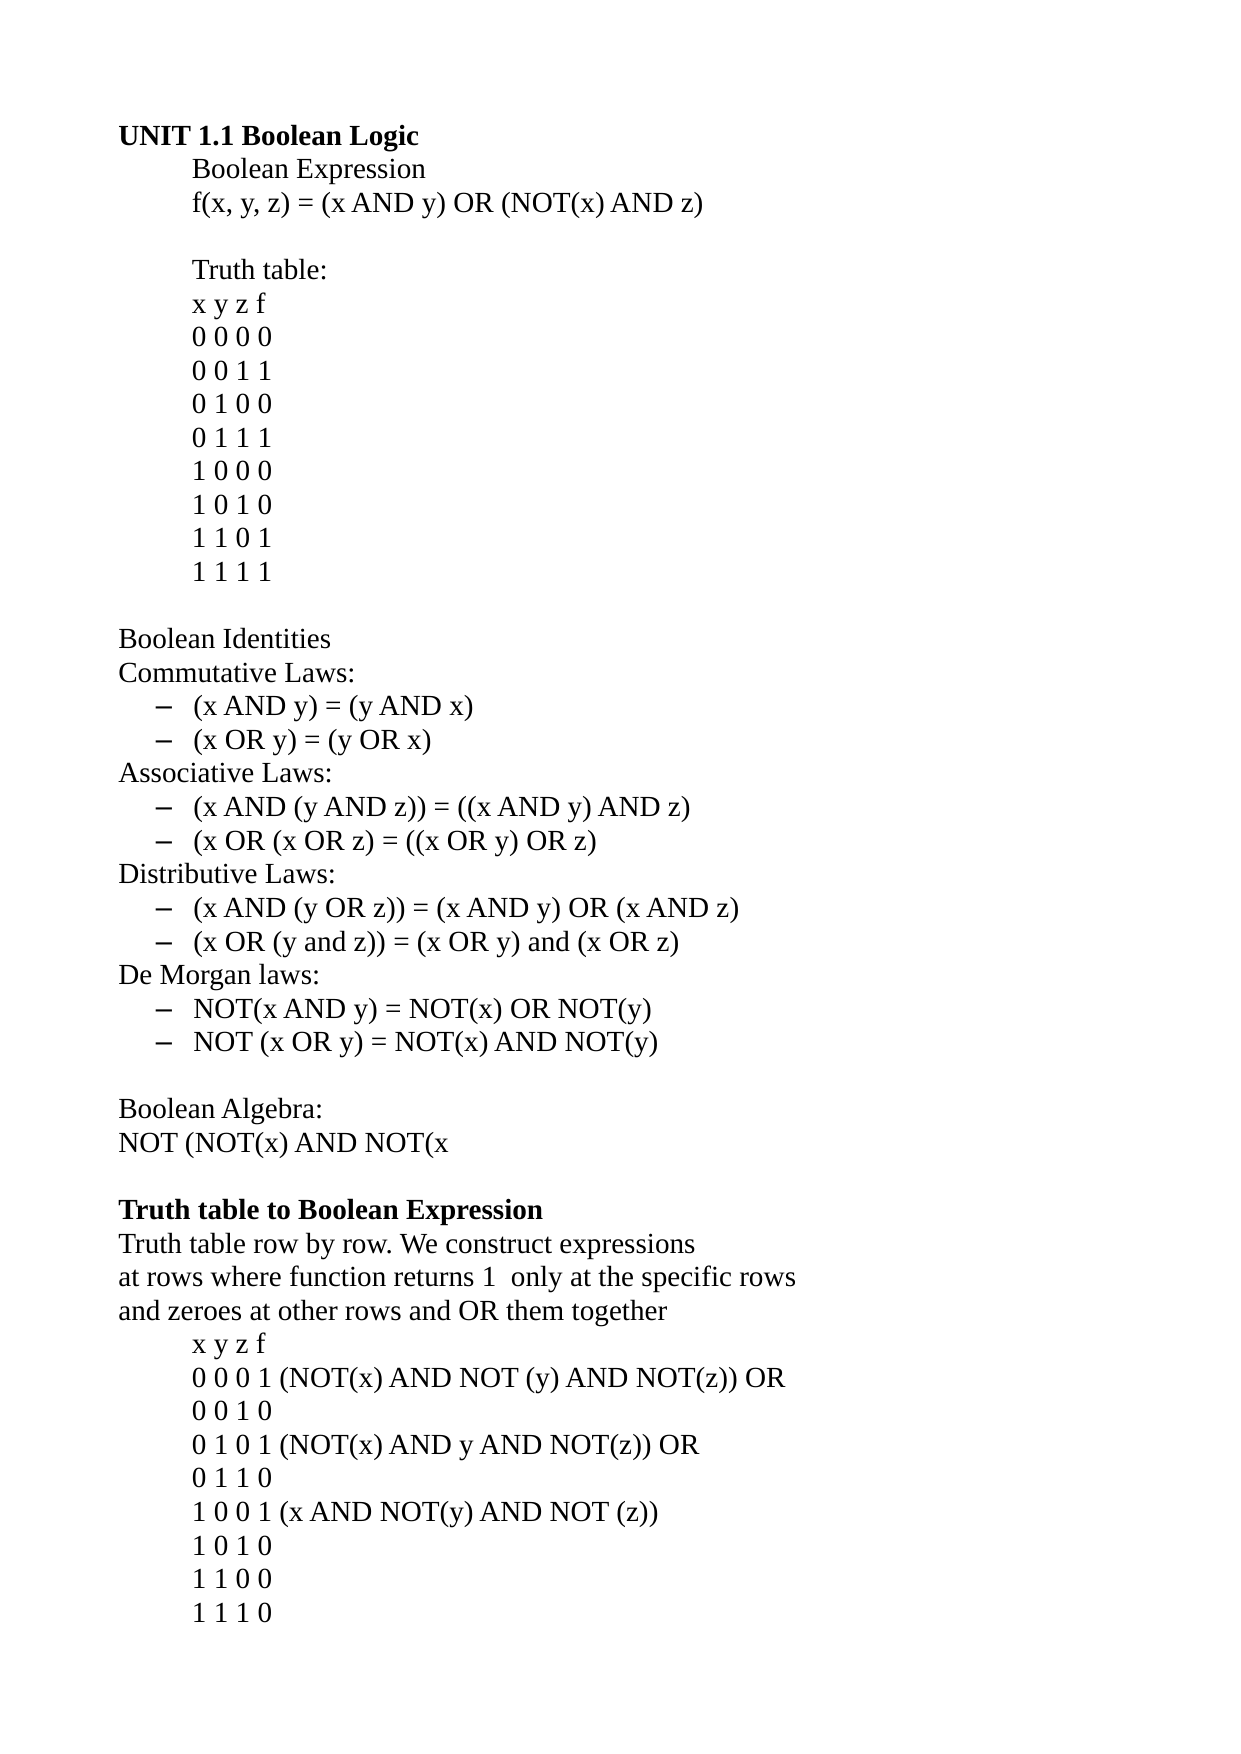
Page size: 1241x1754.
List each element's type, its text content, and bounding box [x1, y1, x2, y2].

text Boolean Expression [118, 152, 1122, 185]
text Boolean Algebra: [118, 1092, 1122, 1125]
text De Morgan laws: [118, 957, 1122, 991]
text 0 1 1 0 [118, 1461, 1122, 1494]
list (x OR (x OR z) = ((x OR y) OR z) [156, 823, 1122, 856]
text 1 0 0 0 [118, 453, 1122, 487]
list NOT(x AND y) = NOT(x) OR NOT(y) [156, 991, 1122, 1024]
text Boolean Identities [118, 621, 1122, 655]
text 1 0 0 1 (x AND NOT(y) AND NOT (z)) [118, 1494, 1122, 1528]
text Truth table row by row. We construct expressions [118, 1226, 1122, 1259]
text 1 1 1 0 [118, 1595, 1122, 1628]
text 1 1 0 1 [118, 521, 1122, 554]
text 0 1 1 1 [118, 420, 1122, 453]
text 0 0 0 0 [118, 319, 1122, 353]
text 1 0 1 0 [118, 487, 1122, 521]
text at rows where function returns 1 only at the specific rows [118, 1259, 1122, 1293]
text 0 0 1 0 [118, 1393, 1122, 1427]
text 1 0 1 0 [118, 1528, 1122, 1561]
list (x OR y) = (y OR x) [156, 722, 1122, 756]
list NOT (x OR y) = NOT(x) AND NOT(y) [156, 1024, 1122, 1058]
text NOT (NOT(x) AND NOT(x [118, 1125, 1122, 1159]
text Associative Laws: [118, 756, 1122, 789]
list (x AND y) = (y AND x) [156, 688, 1122, 722]
list (x AND (y OR z)) = (x AND y) OR (x AND z) [156, 890, 1122, 924]
text Distributive Laws: [118, 856, 1122, 890]
text 1 1 0 0 [118, 1561, 1122, 1595]
list (x OR (y and z)) = (x OR y) and (x OR z) [156, 924, 1122, 957]
text UNIT 1.1 Boolean Logic [118, 118, 1122, 152]
text 0 0 1 1 [118, 353, 1122, 386]
text Truth table to Boolean Expression [118, 1192, 1122, 1226]
text x y z f [118, 286, 1122, 319]
text 0 1 0 1 (NOT(x) AND y AND NOT(z)) OR [118, 1427, 1122, 1461]
text 1 1 1 1 [118, 554, 1122, 588]
text Truth table: [118, 252, 1122, 286]
text 0 0 0 1 (NOT(x) AND NOT (y) AND NOT(z)) OR [118, 1360, 1122, 1393]
text 0 1 0 0 [118, 386, 1122, 420]
text Commutative Laws: [118, 655, 1122, 688]
text and zeroes at other rows and OR them together [118, 1293, 1122, 1326]
text f(x, y, z) = (x AND y) OR (NOT(x) AND z) [118, 185, 1122, 219]
list (x AND (y AND z)) = ((x AND y) AND z) [156, 789, 1122, 823]
text x y z f [118, 1326, 1122, 1360]
